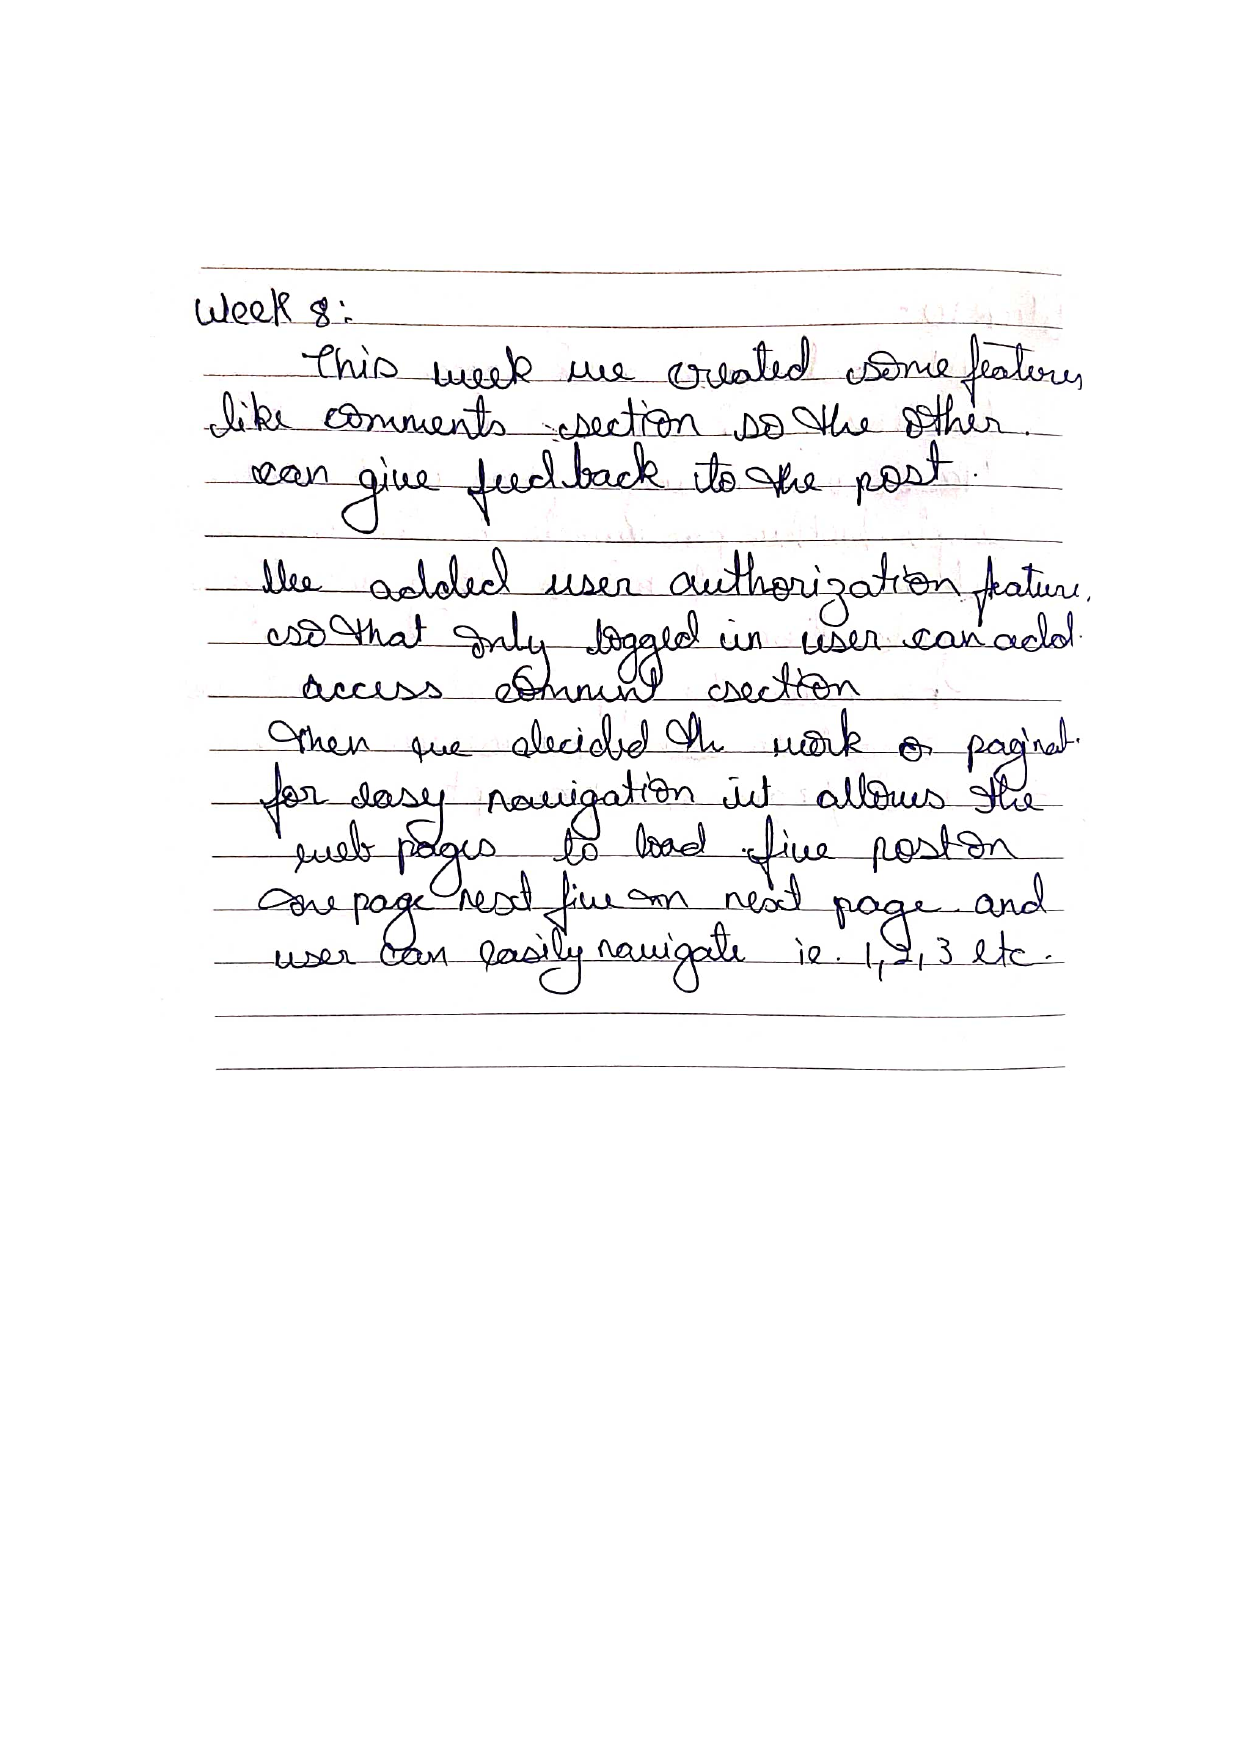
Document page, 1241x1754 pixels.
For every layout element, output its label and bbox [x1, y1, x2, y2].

picture [150, 264, 1091, 1071]
